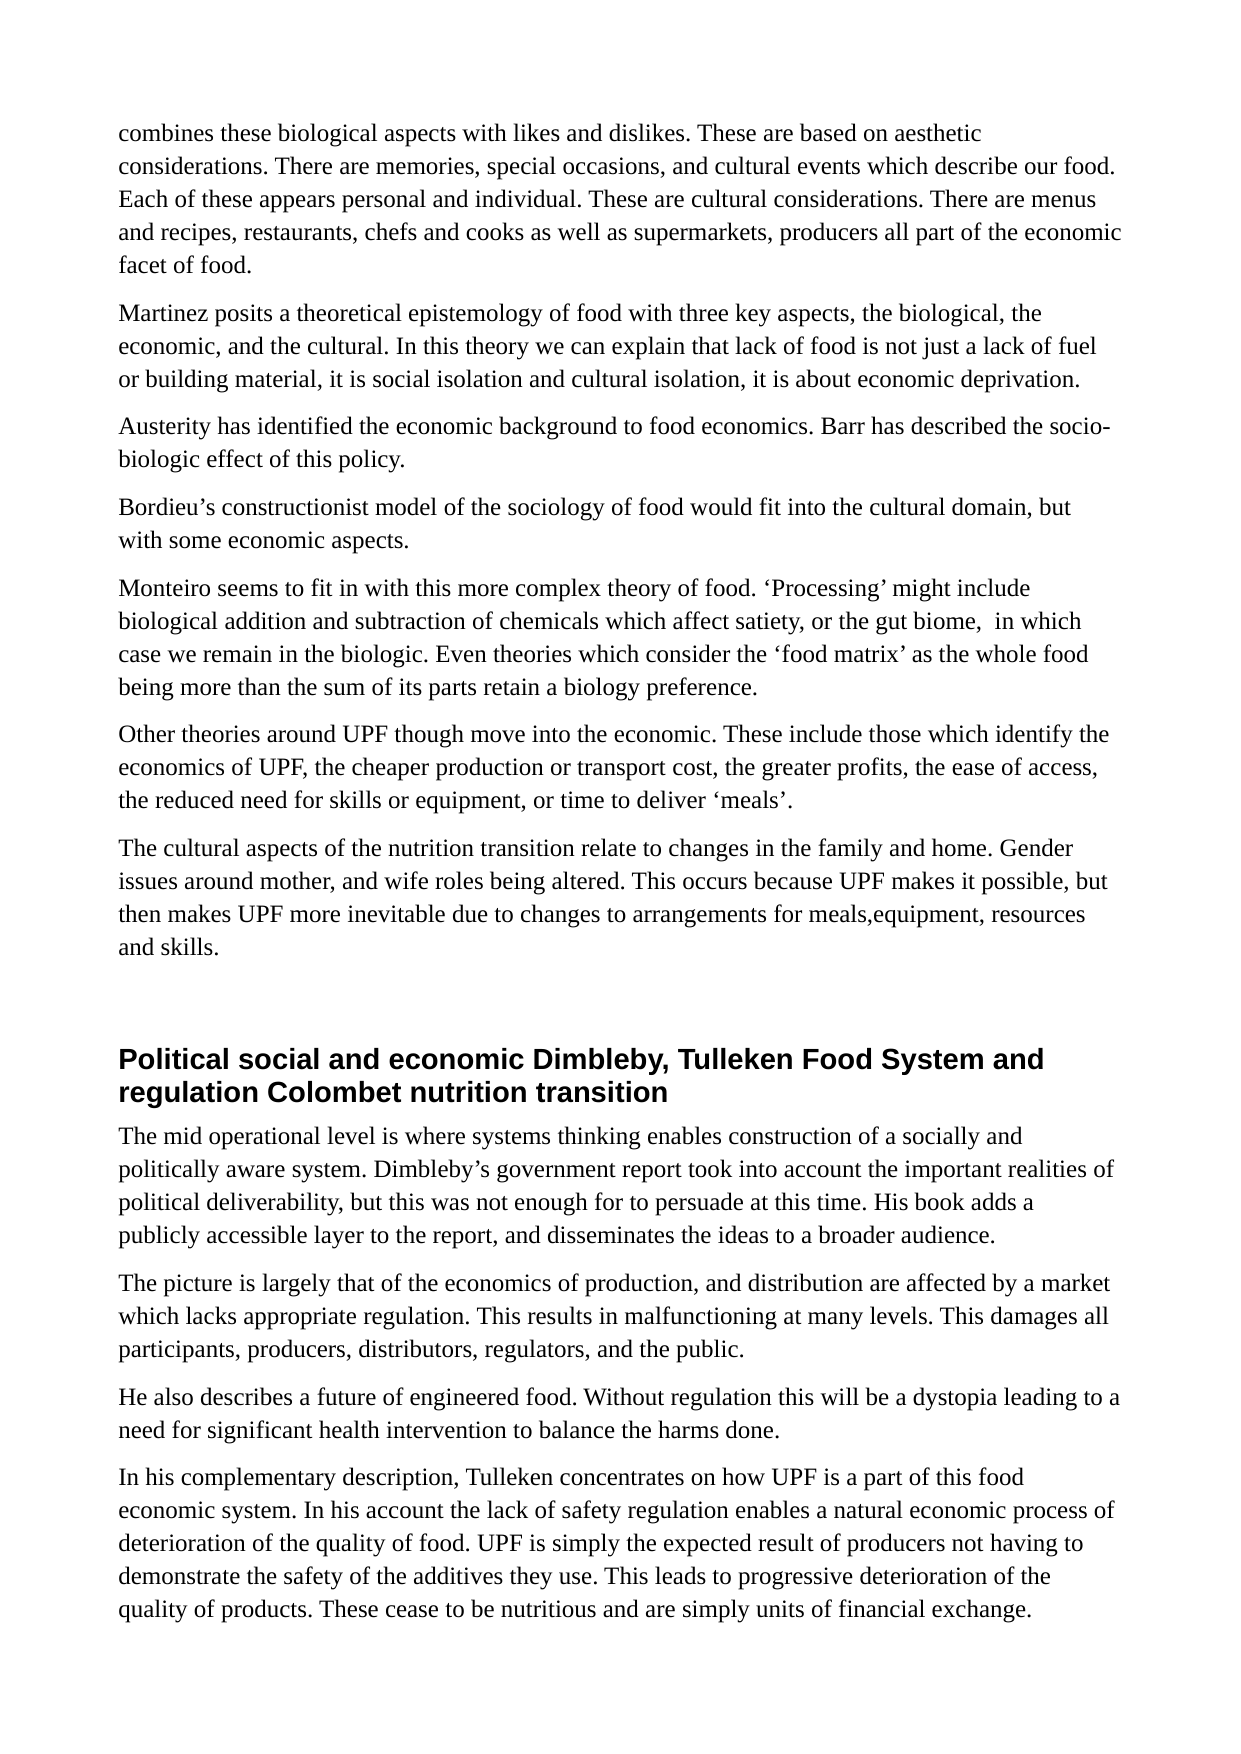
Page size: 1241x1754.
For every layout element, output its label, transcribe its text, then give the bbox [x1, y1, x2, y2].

text Martinez posits a theoretical epistemology of food with three key aspects, the biological, the economic, and the cultural. In this theory we can explain that lack of food is not just a lack of fuel or building material, it is social isolation and cultural isolation, it is about economic deprivation. [118, 298, 1122, 393]
text In his complementary description, Tulleken concentrates on how UPF is a part of this food economic system. In his account the lack of safety regulation enables a natural economic process of deterioration of the quality of food. UPF is simply the expected result of producers not having to demonstrate the safety of the additives they use. This leads to progressive deterioration of the quality of products. These cease to be nutritious and are simply units of financial exchange. [118, 1462, 1122, 1623]
text Other theories around UPF though move into the economic. These include those which identify the economics of UPF, the cheaper production or transport cost, the greater profits, the ease of access, the reduced need for skills or equipment, or time to deliver ‘meals’. [118, 719, 1122, 814]
subtitle Political social and economic Dimbleby, Tulleken Food System and regulation Colombet nutrition transition [118, 1042, 1122, 1109]
text Monteiro seems to fit in with this more complex theory of food. ‘Processing’ might include biological addition and subtraction of chemicals which affect satiety, or the gut biome, in which case we remain in the biologic. Even theories which consider the ‘food matrix’ as the whole food being more than the sum of its parts retain a biology preference. [118, 573, 1122, 701]
text The mid operational level is where systems thinking enables construction of a socially and politically aware system. Dimbleby’s government report took into account the important realities of political deliverability, but this was not enough for to persuade at this time. His book adds a publicly accessible layer to the report, and disseminates the ideas to a broader audience. [118, 1121, 1122, 1249]
text combines these biological aspects with likes and dislikes. These are based on aesthetic considerations. There are memories, special occasions, and cultural events which describe our food. Each of these appears personal and individual. These are cultural considerations. There are menus and recipes, restaurants, chefs and cooks as well as supermarkets, producers all part of the economic facet of food. [118, 118, 1122, 279]
text The cultural aspects of the nutrition transition relate to changes in the family and home. Gender issues around mother, and wife roles being altered. This occurs because UPF makes it possible, but then makes UPF more inevitable due to changes to arrangements for meals,equipment, resources and skills. [118, 833, 1122, 961]
text Bordieu’s constructionist model of the sociology of food would fit into the cultural domain, but with some economic aspects. [118, 492, 1122, 554]
text Austerity has identified the economic background to food economics. Barr has described the socio-biologic effect of this policy. [118, 411, 1122, 473]
text He also describes a future of engineered food. Without regulation this will be a dystopia leading to a need for significant health intervention to balance the harms done. [118, 1382, 1122, 1443]
text The picture is largely that of the economics of production, and distribution are affected by a market which lacks appropriate regulation. This results in malfunctioning at many levels. This damages all participants, producers, distributors, regulators, and the public. [118, 1268, 1122, 1363]
